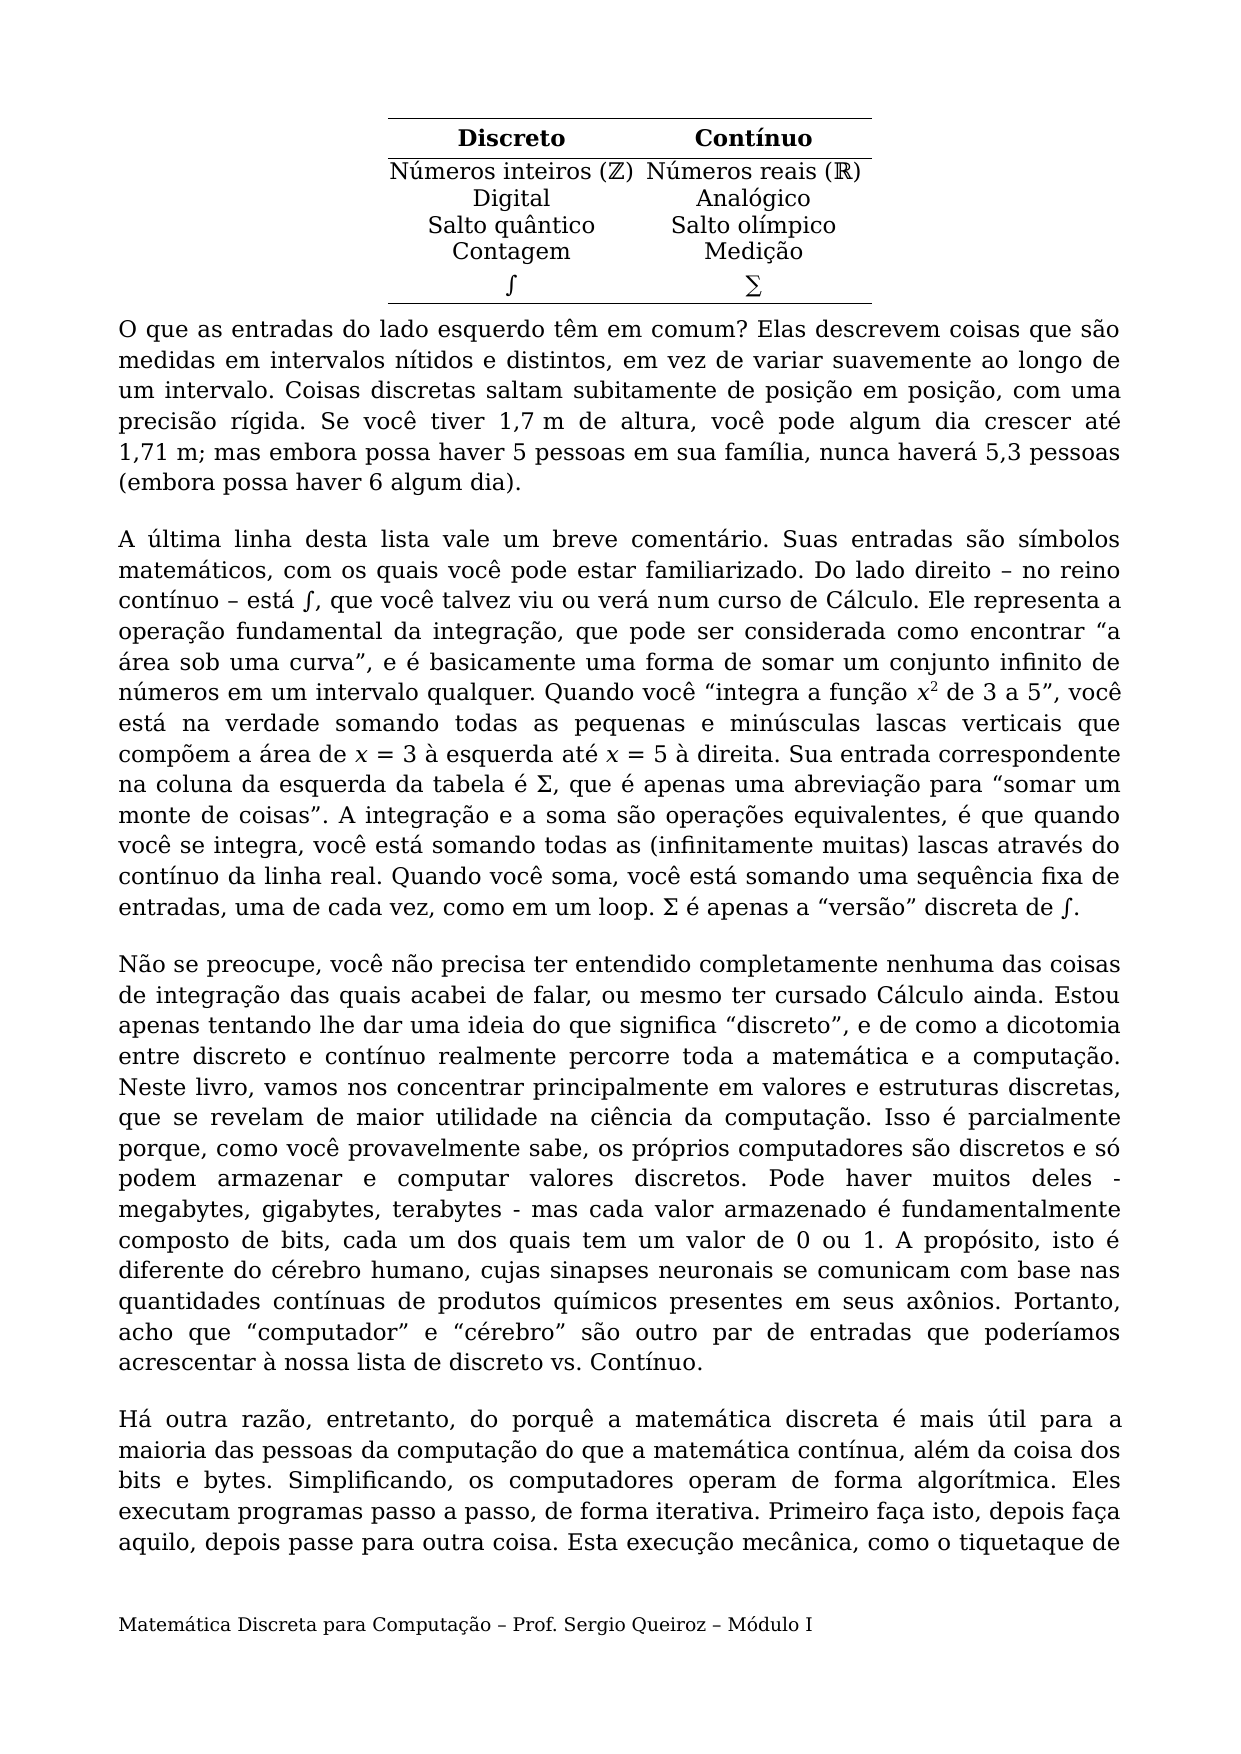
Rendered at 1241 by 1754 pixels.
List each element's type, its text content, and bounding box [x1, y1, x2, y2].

table_cell Salto olímpico [635, 212, 872, 238]
table_cell Digital [388, 185, 635, 212]
text Não se preocupe, você não precisa ter entendido completamente nenhuma das coisas de integração das quais acabei de falar, ou mesmo ter cursado Cálculo ainda. Estou apenas tentando lhe dar uma ideia do que significa “discreto”, e de como a dicotomia entre discreto e contínuo realmente percorre toda a matemática e a computação. Neste livro, vamos nos concentrar principalmente em valores e estruturas discretas, que se revelam de maior utilidade na ciência da computação. Isso é parcialmente porque, como você provavelmente sabe, os próprios computadores são discretos e só podem armazenar e computar valores discretos. Pode haver muitos deles - megabytes, gigabytes, terabytes - mas cada valor armazenado é fundamentalmente composto de bits, cada um dos quais tem um valor de 0 ou 1. A propósito, isto é diferente do cérebro humano, cujas sinapses neuronais se comunicam com base nas quantidades contínuas de produtos químicos presentes em seus axônios. Portanto, acho que “computador” e “cérebro” são outro par de entradas que poderíamos acrescentar à nossa lista de discreto vs. Contínuo. [118, 951, 1122, 1376]
table_header Discreto [388, 119, 635, 157]
table_cell Números inteiros (ℤ) [388, 159, 635, 185]
table_cell Analógico [635, 185, 872, 212]
table_header Contínuo [635, 119, 872, 157]
table_cell ∑ [635, 265, 872, 303]
table_cell Salto quântico [388, 212, 635, 238]
table_cell Contagem [388, 239, 635, 265]
table_cell Números reais (ℝ) [635, 159, 872, 185]
table_cell ∫ [388, 265, 635, 303]
text A última linha desta lista vale um breve comentário. Suas entradas são símbolos matemáticos, com os quais você pode estar familiarizado. Do lado direito – no reino contínuo – está ∫, que você talvez viu ou verá num curso de Cálculo. Ele representa a operação fundamental da integração, que pode ser considerada como encontrar “a área sob uma curva”, e é basicamente uma forma de somar um conjunto infinito de números em um intervalo qualquer. Quando você “integra a função x2 de 3 a 5”, você está na verdade somando todas as pequenas e minúsculas lascas verticais que compõem a área de x = 3 à esquerda até x = 5 à direita. Sua entrada correspondente na coluna da esquerda da tabela é Σ, que é apenas uma abreviação para “somar um monte de coisas”. A integração e a soma são operações equivalentes, é que quando você se integra, você está somando todas as (infinitamente muitas) lascas através do contínuo da linha real. Quando você soma, você está somando uma sequência fixa de entradas, uma de cada vez, como em um loop. Σ é apenas a “versão” discreta de ∫. [118, 526, 1122, 921]
table_cell Medição [635, 239, 872, 265]
text O que as entradas do lado esquerdo têm em comum? Elas descrevem coisas que são medidas em intervalos nítidos e distintos, em vez de variar suavemente ao longo de um intervalo. Coisas discretas saltam subitamente de posição em posição, com uma precisão rígida. Se você tiver 1,7 m de altura, você pode algum dia crescer até 1,71 m; mas embora possa haver 5 pessoas em sua família, nunca haverá 5,3 pessoas (embora possa haver 6 algum dia). [118, 316, 1122, 496]
text Há outra razão, entretanto, do porquê a matemática discreta é mais útil para a maioria das pessoas da computação do que a matemática contínua, além da coisa dos bits e bytes. Simplificando, os computadores operam de forma algorítmica. Eles executam programas passo a passo, de forma iterativa. Primeiro faça isto, depois faça aquilo, depois passe para outra coisa. Esta execução mecânica, como o tiquetaque de [118, 1406, 1122, 1556]
